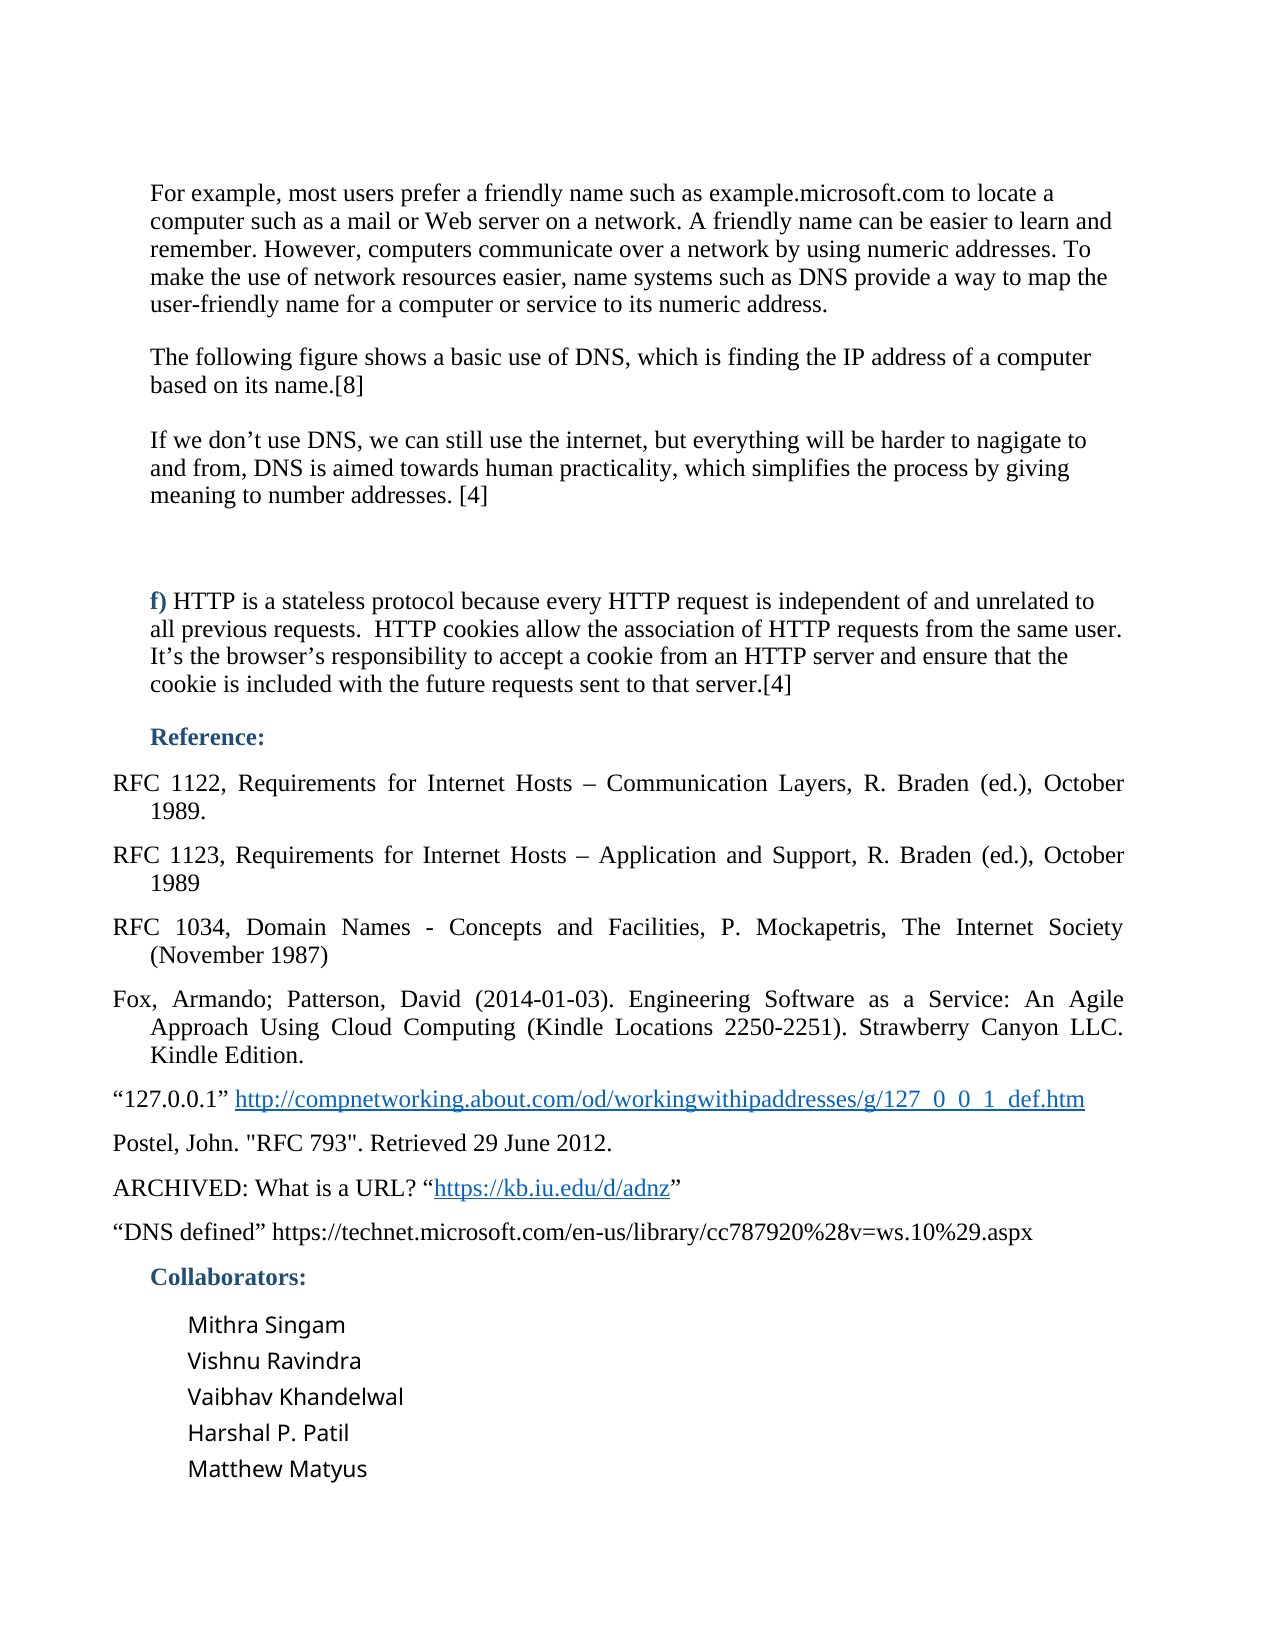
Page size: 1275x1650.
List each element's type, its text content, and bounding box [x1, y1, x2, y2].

list “DNS defined” https://technet.microsoft.com/en-us/library/cc787920%28v=ws.10%29.aspx [112, 1218, 1125, 1246]
text Matthew Matyus [187, 1453, 1125, 1484]
list RFC 1122, Requirements for Internet Hosts – Communication Layers, R. Braden (ed.), October 1989. [112, 769, 1125, 824]
text Vaibhav Khandelwal [187, 1381, 1125, 1412]
text Harshal P. Patil [187, 1417, 1125, 1448]
text The following figure shows a basic use of DNS, which is finding the IP address of a computer based on its name.[8] If we don’t use DNS, we can still use the internet, but everything will be harder to nagigate to and from, DNS is aimed towards human practicality, which simplifies the process by giving meaning to number addresses. [4] [150, 343, 1125, 509]
list Fox, Armando; Patterson, David (2014-01-03). Engineering Software as a Service: An Agile Approach Using Cloud Computing (Kindle Locations 2250-2251). Strawberry Canyon LLC. Kindle Edition. [112, 985, 1125, 1068]
text Vishnu Ravindra [187, 1345, 1125, 1376]
list “127.0.0.1” http://compnetworking.about.com/od/workingwithipaddresses/g/127_0_0_1_def.htm [112, 1085, 1125, 1113]
list RFC 1034, Domain Names - Concepts and Facilities, P. Mockapetris, The Internet Society (November 1987) [112, 913, 1125, 969]
text For example, most users prefer a friendly name such as example.microsoft.com to locate a computer such as a mail or Web server on a network. A friendly name can be easier to learn and remember. However, computers communicate over a network by using numeric addresses. To make the use of network resources easier, name systems such as DNS provide a way to map the user-friendly name for a computer or service to its numeric address. [150, 179, 1125, 318]
list RFC 1123, Requirements for Internet Hosts – Application and Support, R. Braden (ed.), October 1989 [112, 841, 1125, 897]
text Reference: [150, 723, 1125, 751]
text Mithra Singam [187, 1309, 1125, 1340]
list ARCHIVED: What is a URL? “https://kb.iu.edu/d/adnz” [112, 1174, 1125, 1202]
list Postel, John. "RFC 793". Retrieved 29 June 2012. [112, 1129, 1125, 1157]
text f) HTTP is a stateless protocol because every HTTP request is independent of and unrelated to all previous requests. HTTP cookies allow the association of HTTP requests from the same user. It’s the browser’s responsibility to accept a cookie from an HTTP server and ensure that the cookie is included with the future requests sent to that server.[4] [150, 587, 1125, 698]
text Collaborators: [150, 1263, 1125, 1290]
